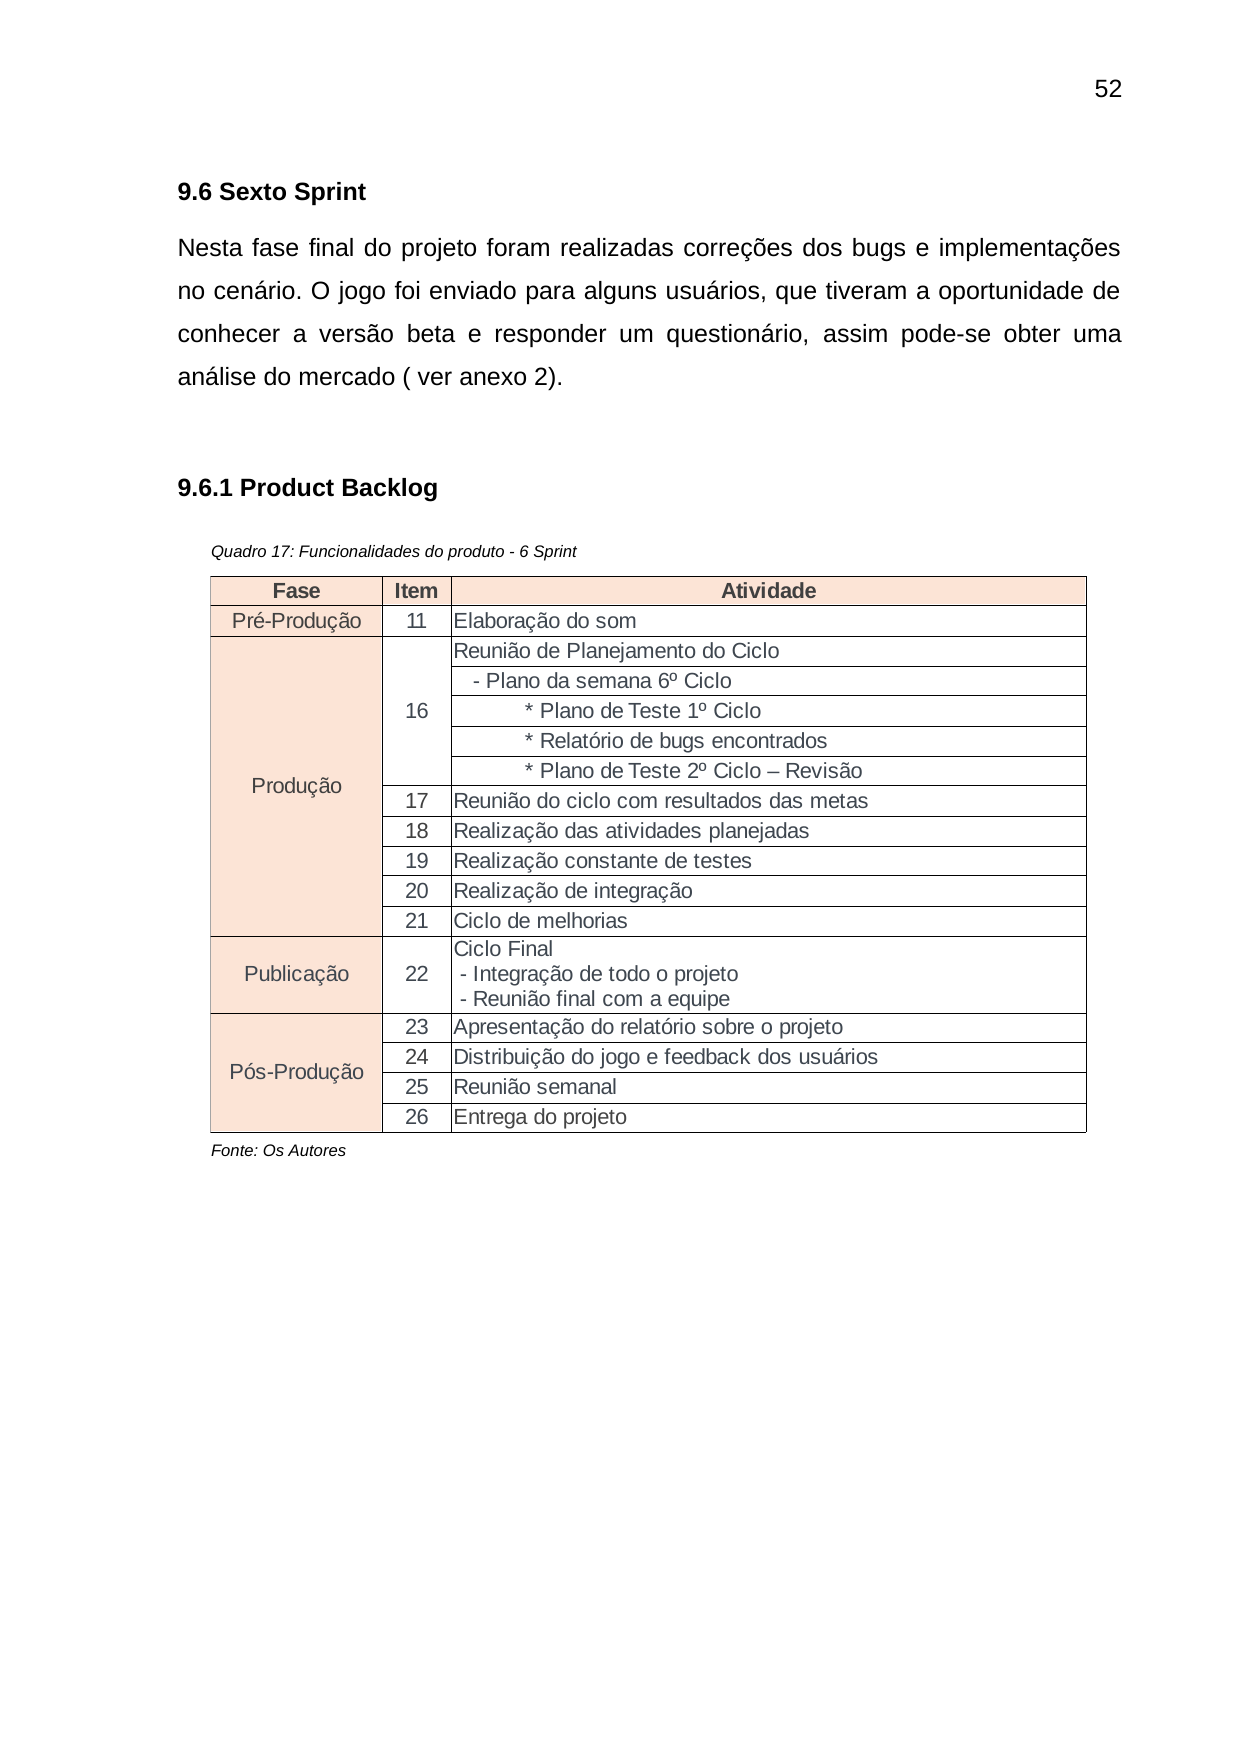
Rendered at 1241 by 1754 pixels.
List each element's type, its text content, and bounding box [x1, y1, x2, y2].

subtitle 9.6.1 Product Backlog [177, 473, 1122, 502]
text Quadro 17: Funcionalidades do produto - 6 Sprint [211, 542, 1088, 561]
text Fonte: Os Autores [211, 576, 1088, 1160]
subtitle 9.6 Sexto Sprint [177, 177, 1122, 206]
text Nesta fase final do projeto foram realizadas correções dos bugs e implementações no cenário. O jogo foi enviado para alguns usuários, que tiveram a oportunidade de conhecer a versão beta e responder um questionário, assim pode-se obter uma análise do mercado ( ver anexo 2). [177, 233, 1122, 391]
